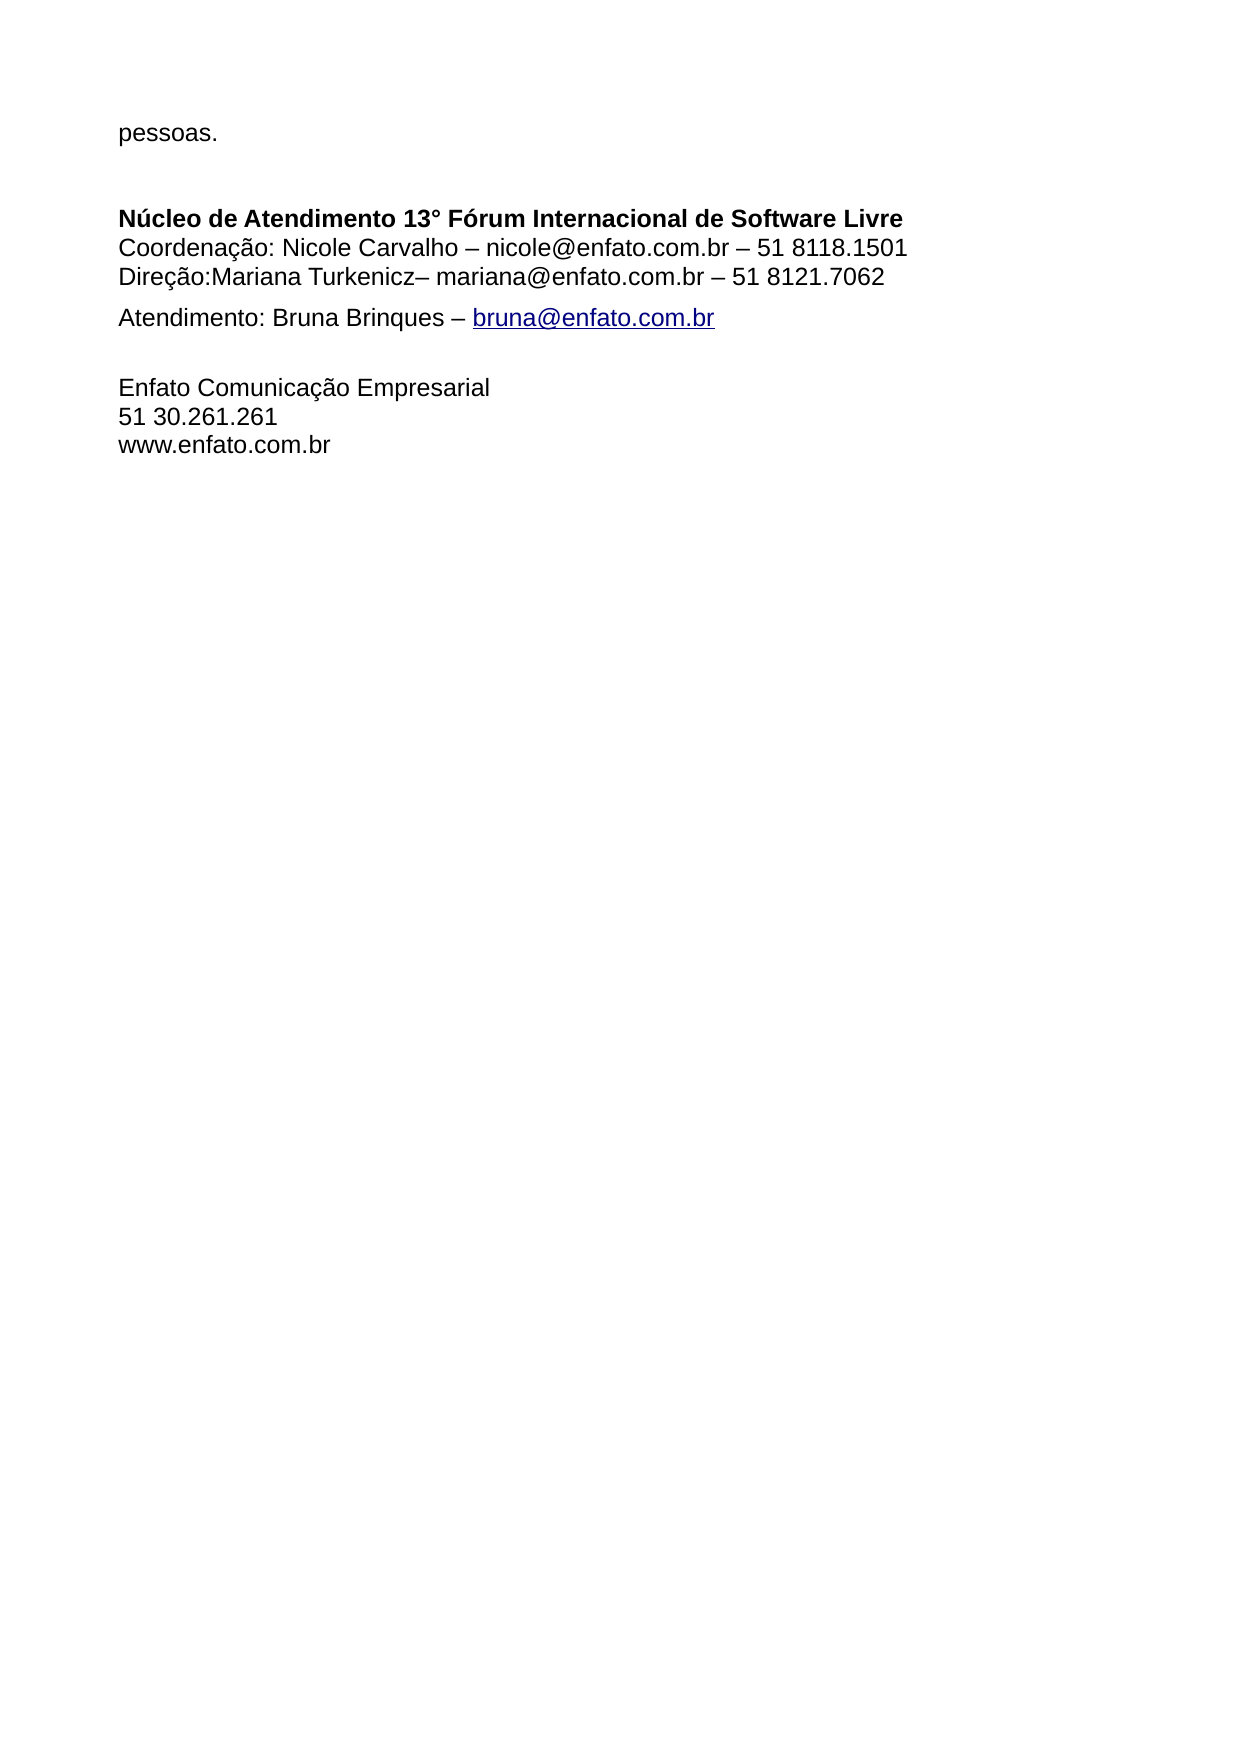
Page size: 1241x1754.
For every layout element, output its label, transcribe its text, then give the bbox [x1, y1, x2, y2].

text Enfato Comunicação Empresarial 51 30.261.261 www.enfato.com.br [118, 344, 1122, 459]
text pessoas. [118, 118, 1122, 147]
text Atendimento: Bruna Brinques – bruna@enfato.com.br [118, 303, 1122, 332]
text Núcleo de Atendimento 13° Fórum Internacional de Software Livre Coordenação: Nicole Carvalho – nicole@enfato.com.br – 51 8118.1501 Direção:Mariana Turkenicz– mariana@enfato.com.br – 51 8121.7062 [118, 204, 1122, 291]
